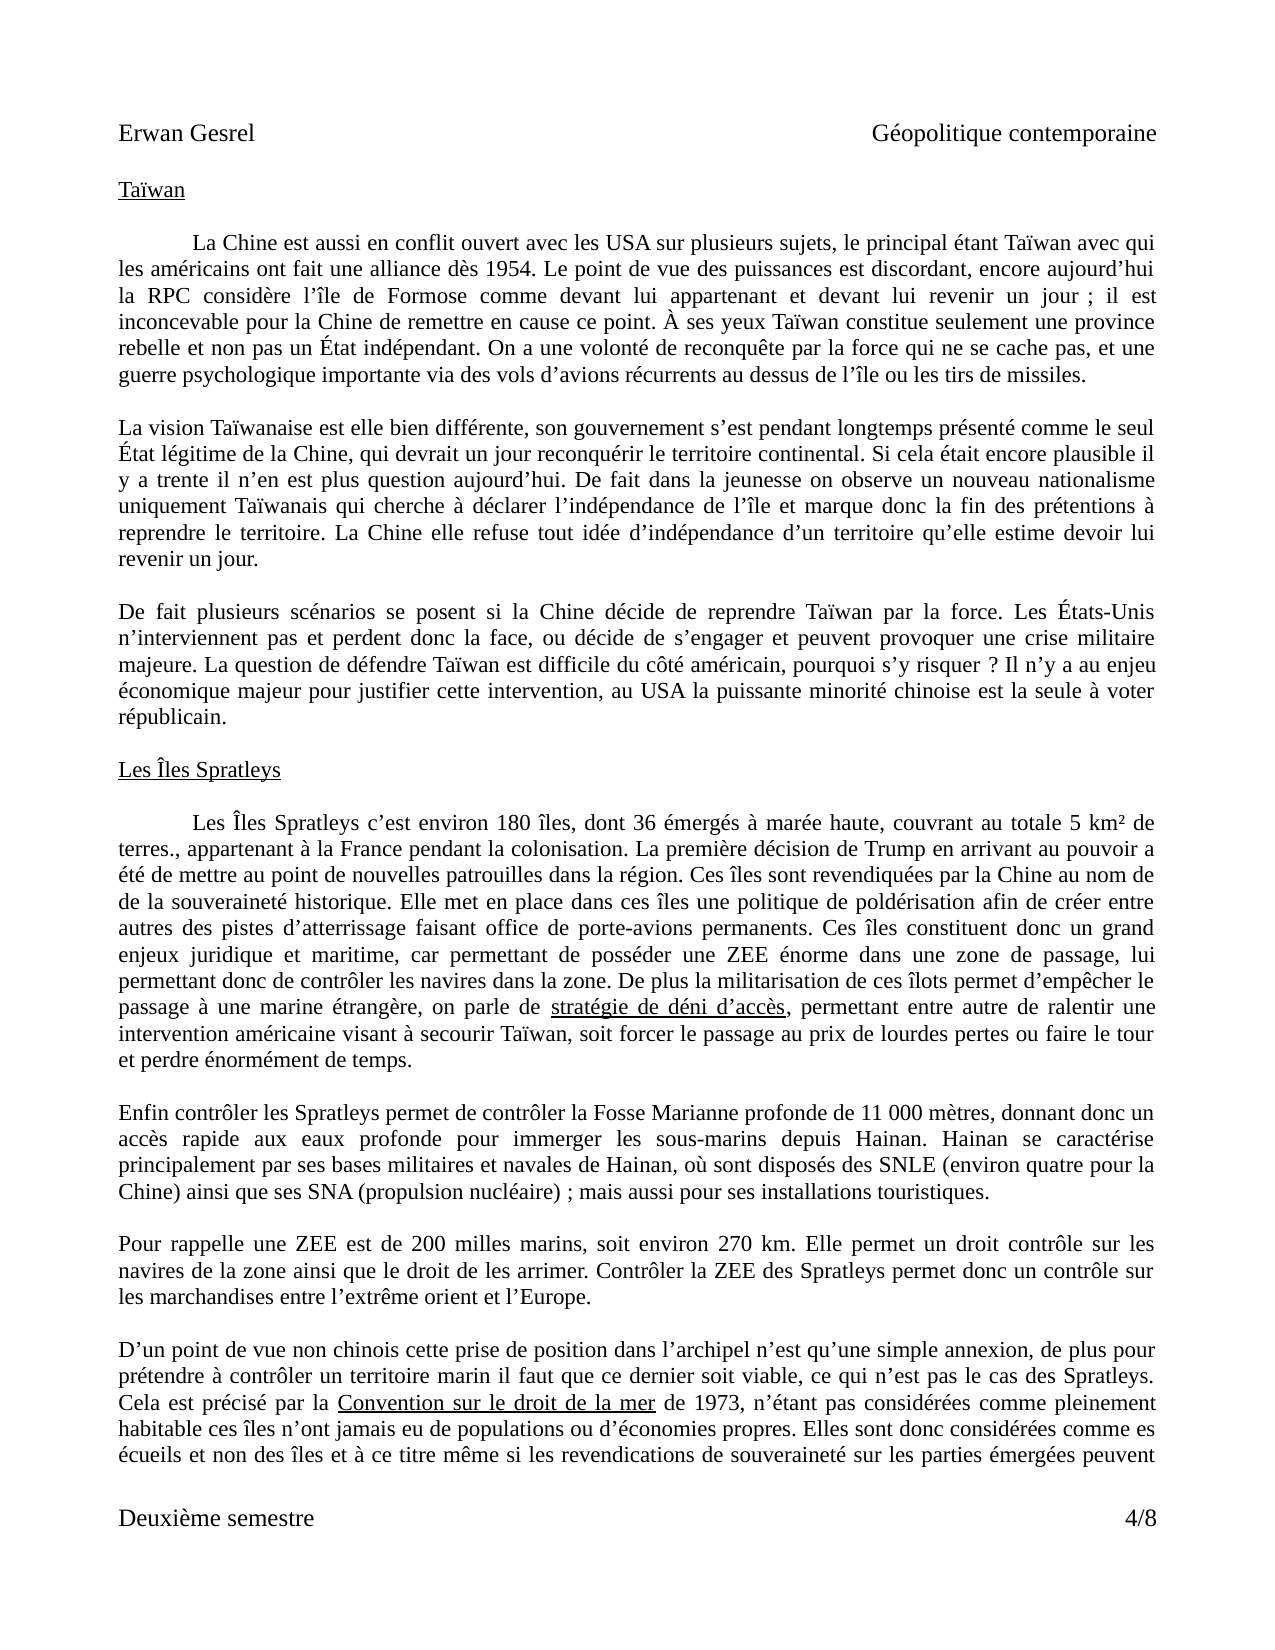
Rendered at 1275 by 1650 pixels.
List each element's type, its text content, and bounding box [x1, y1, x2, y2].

text Les Îles Spratleys [118, 756, 1157, 782]
text La Chine est aussi en conflit ouvert avec les USA sur plusieurs sujets, le principal étant Taïwan avec qui les américains ont fait une alliance dès 1954. Le point de vue des puissances est discordant, encore aujourd’hui la RPC considère l’île de Formose comme devant lui appartenant et devant lui revenir un jour ; il est inconcevable pour la Chine de remettre en cause ce point. À ses yeux Taïwan constitue seulement une province rebelle et non pas un État indépendant. On a une volonté de reconquête par la force qui ne se cache pas, et une guerre psychologique importante via des vols d’avions récurrents au dessus de l’île ou les tirs de missiles. [118, 229, 1157, 387]
text Pour rappelle une ZEE est de 200 milles marins, soit environ 270 km. Elle permet un droit contrôle sur les navires de la zone ainsi que le droit de les arrimer. Contrôler la ZEE des Spratleys permet donc un contrôle sur les marchandises entre l’extrême orient et l’Europe. [118, 1231, 1157, 1309]
text Enfin contrôler les Spratleys permet de contrôler la Fosse Marianne profonde de 11 000 mètres, donnant donc un accès rapide aux eaux profonde pour immerger les sous-marins depuis Hainan. Hainan se caractérise principalement par ses bases militaires et navales de Hainan, où sont disposés des SNLE (environ quatre pour la Chine) ainsi que ses SNA (propulsion nucléaire) ; mais aussi pour ses installations touristiques. [118, 1099, 1157, 1204]
text D’un point de vue non chinois cette prise de position dans l’archipel n’est qu’une simple annexion, de plus pour prétendre à contrôler un territoire marin il faut que ce dernier soit viable, ce qui n’est pas le cas des Spratleys. Cela est précisé par la Convention sur le droit de la mer de 1973, n’étant pas considérées comme pleinement habitable ces îles n’ont jamais eu de populations ou d’économies propres. Elles sont donc considérées comme es écueils et non des îles et à ce titre même si les revendications de souveraineté sur les parties émergées peuvent [118, 1336, 1157, 1468]
text La vision Taïwanaise est elle bien différente, son gouvernement s’est pendant longtemps présenté comme le seul État légitime de la Chine, qui devrait un jour reconquérir le territoire continental. Si cela était encore plausible il y a trente il n’en est plus question aujourd’hui. De fait dans la jeunesse on observe un nouveau nationalisme uniquement Taïwanais qui cherche à déclarer l’indépendance de l’île et marque donc la fin des prétentions à reprendre le territoire. La Chine elle refuse tout idée d’indépendance d’un territoire qu’elle estime devoir lui revenir un jour. [118, 413, 1157, 572]
text De fait plusieurs scénarios se posent si la Chine décide de reprendre Taïwan par la force. Les États-Unis n’interviennent pas et perdent donc la face, ou décide de s’engager et peuvent provoquer une crise militaire majeure. La question de défendre Taïwan est difficile du côté américain, pourquoi s’y risquer ? Il n’y a au enjeu économique majeur pour justifier cette intervention, au USA la puissante minorité chinoise est la seule à voter républicain. [118, 598, 1157, 730]
text Taïwan [118, 176, 1157, 203]
text Les Îles Spratleys c’est environ 180 îles, dont 36 émergés à marée haute, couvrant au totale 5 km² de terres., appartenant à la France pendant la colonisation. La première décision de Trump en arrivant au pouvoir a été de mettre au point de nouvelles patrouilles dans la région. Ces îles sont revendiquées par la Chine au nom de de la souveraineté historique. Elle met en place dans ces îles une politique de poldérisation afin de créer entre autres des pistes d’atterrissage faisant office de porte-avions permanents. Ces îles constituent donc un grand enjeux juridique et maritime, car permettant de posséder une ZEE énorme dans une zone de passage, lui permettant donc de contrôler les navires dans la zone. De plus la militarisation de ces îlots permet d’empêcher le passage à une marine étrangère, on parle de stratégie de déni d’accès, permettant entre autre de ralentir une intervention américaine visant à secourir Taïwan, soit forcer le passage au prix de lourdes pertes ou faire le tour et perdre énormément de temps. [118, 809, 1157, 1072]
